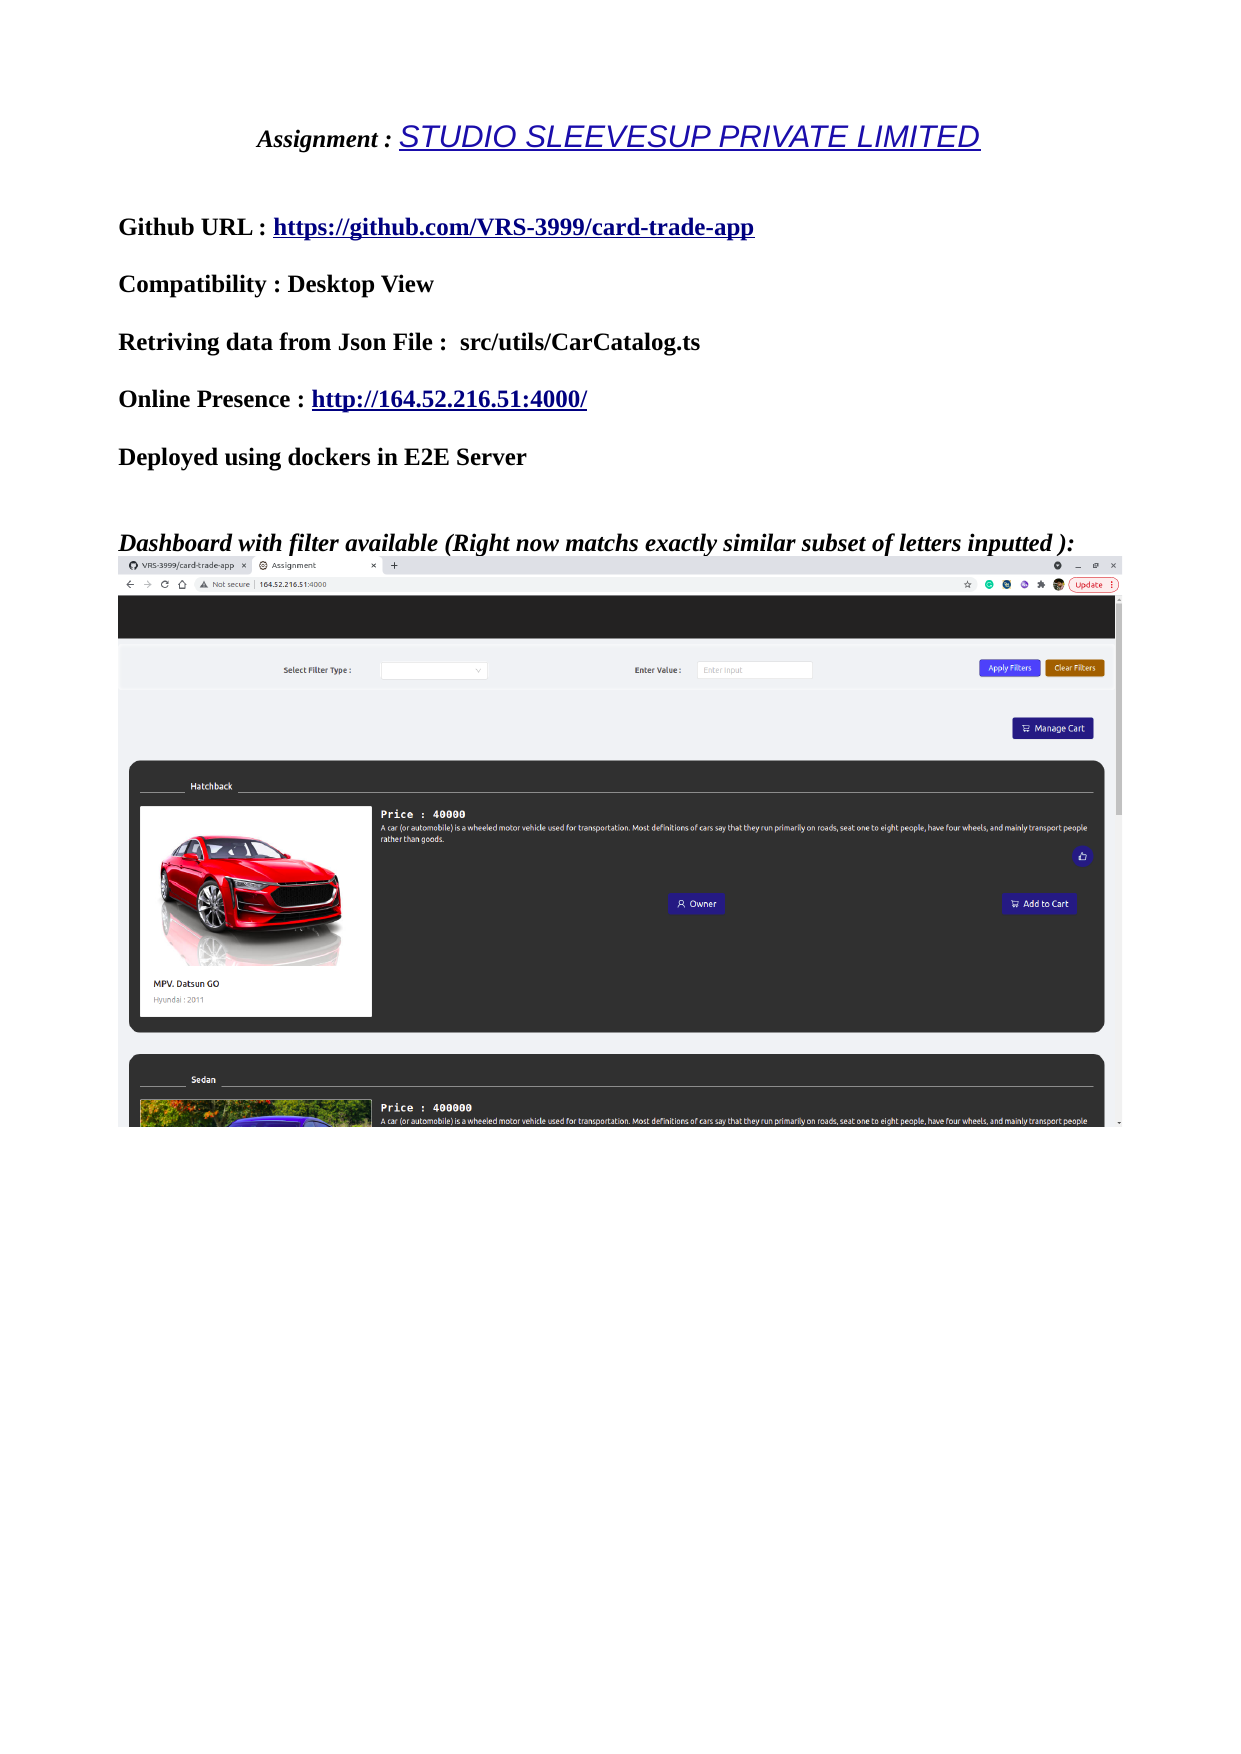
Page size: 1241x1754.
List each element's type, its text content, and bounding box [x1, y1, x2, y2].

text Assignment : STUDIO SLEEVESUP PRIVATE LIMITED [118, 118, 1122, 154]
text Compatibility : Desktop View Retriving data from Json File : src/utils/CarCatalog.ts [118, 269, 1122, 355]
text Github URL : https://github.com/VRS-3999/card-trade-app [118, 212, 1122, 240]
text Online Presence : http://164.52.216.51:4000/ [118, 384, 1122, 413]
text Deployed using dockers in E2E Server Dashboard with filter available (Right now matchs exactly similar subset of letters inputted ): [118, 442, 1122, 556]
picture [118, 556, 1123, 1127]
